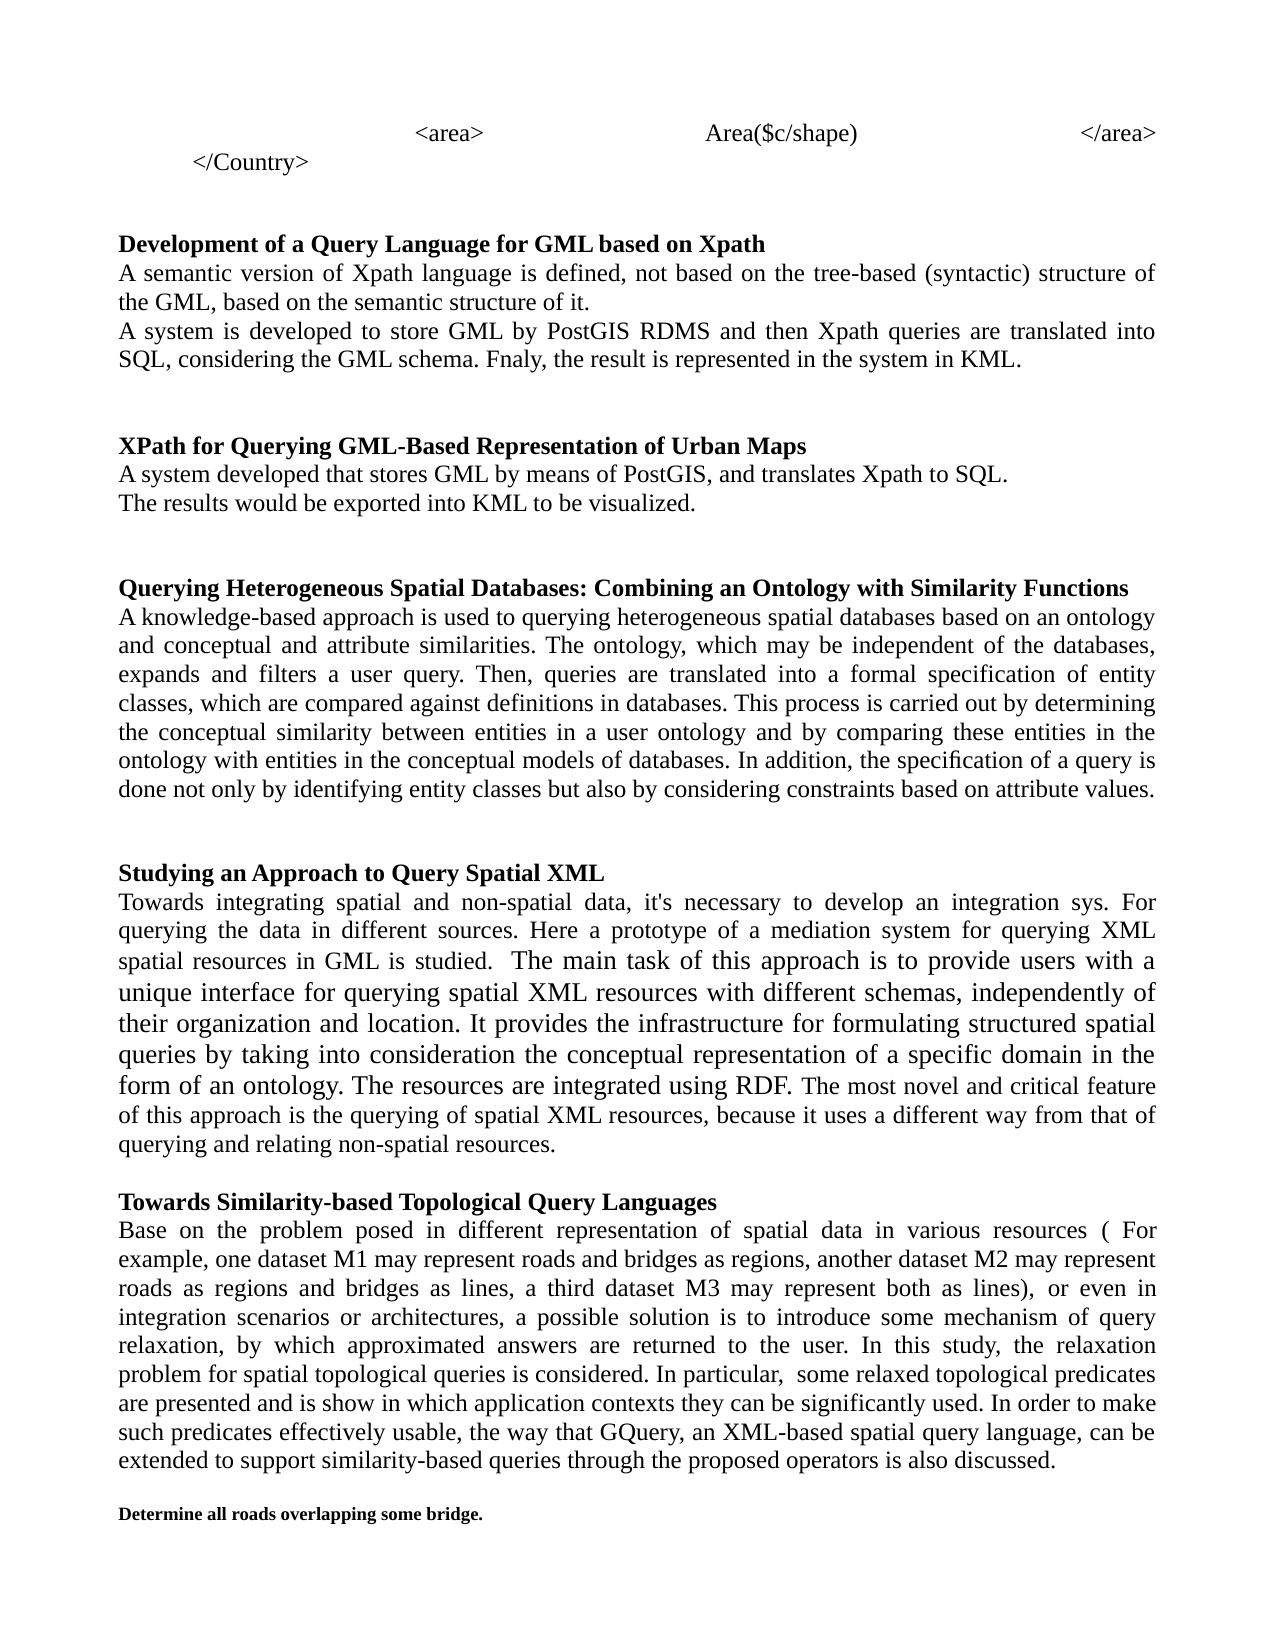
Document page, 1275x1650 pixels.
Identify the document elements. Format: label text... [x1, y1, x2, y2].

text A system is developed to store GML by PostGIS RDMS and then Xpath queries are translated into SQL, considering the GML schema. Fnaly, the result is represented in the system in KML. [118, 316, 1157, 373]
text Base on the problem posed in different representation of spatial data in various resources ( For example, one dataset M1 may represent roads and bridges as regions, another dataset M2 may represent roads as regions and bridges as lines, a third dataset M3 may represent both as lines), or even in integration scenarios or architectures, a possible solution is to introduce some mechanism of query relaxation, by which approximated answers are returned to the user. In this study, the relaxation problem for spatial topological queries is considered. In particular, some relaxed topological predicates are presented and is show in which application contexts they can be significantly used. In order to make such predicates effectively usable, the way that GQuery, an XML-based spatial query language, can be extended to support similarity-based queries through the proposed operators is also discussed. [118, 1216, 1157, 1474]
text <area> Area($c/shape) </area> </Country> [118, 118, 1157, 176]
text Towards integrating spatial and non-spatial data, it's necessary to develop an integration sys. For querying the data in different sources. Here a prototype of a mediation system for querying XML spatial resources in GML is studied. The main task of this approach is to provide users with a unique interface for querying spatial XML resources with different schemas, independently of their organization and location. It provides the infrastructure for formulating structured spatial queries by taking into consideration the conceptual representation of a specific domain in the form of an ontology. The resources are integrated using RDF. The most novel and critical feature of this approach is the querying of spatial XML resources, because it uses a different way from that of querying and relating non-spatial resources. [118, 887, 1157, 1158]
text A semantic version of Xpath language is defined, not based on the tree-based (syntactic) structure of the GML, based on the semantic structure of it. [118, 258, 1157, 316]
text Determine all roads overlapping some bridge. [118, 1503, 1157, 1524]
text XPath for Querying GML-Based Representation of Urban Maps [118, 431, 1157, 459]
text Development of a Query Language for GML based on Xpath [118, 229, 1157, 258]
text Querying Heterogeneous Spatial Databases: Combining an Ontology with Similarity Functions [118, 573, 1157, 602]
text The results would be exported into KML to be visualized. [118, 488, 1157, 517]
text Studying an Approach to Query Spatial XML [118, 832, 1157, 887]
text Towards Similarity-based Topological Query Languages [118, 1187, 1157, 1216]
text A knowledge-based approach is used to querying heterogeneous spatial databases based on an ontology and conceptual and attribute similarities. The ontology, which may be independent of the databases, expands and filters a user query. Then, queries are translated into a formal specification of entity classes, which are compared against definitions in databases. This process is carried out by determining the conceptual similarity between entities in a user ontology and by comparing these entities in the ontology with entities in the conceptual models of databases. In addition, the speciﬁcation of a query is done not only by identifying entity classes but also by considering constraints based on attribute values. [118, 602, 1157, 803]
text A system developed that stores GML by means of PostGIS, and translates Xpath to SQL. [118, 459, 1157, 488]
